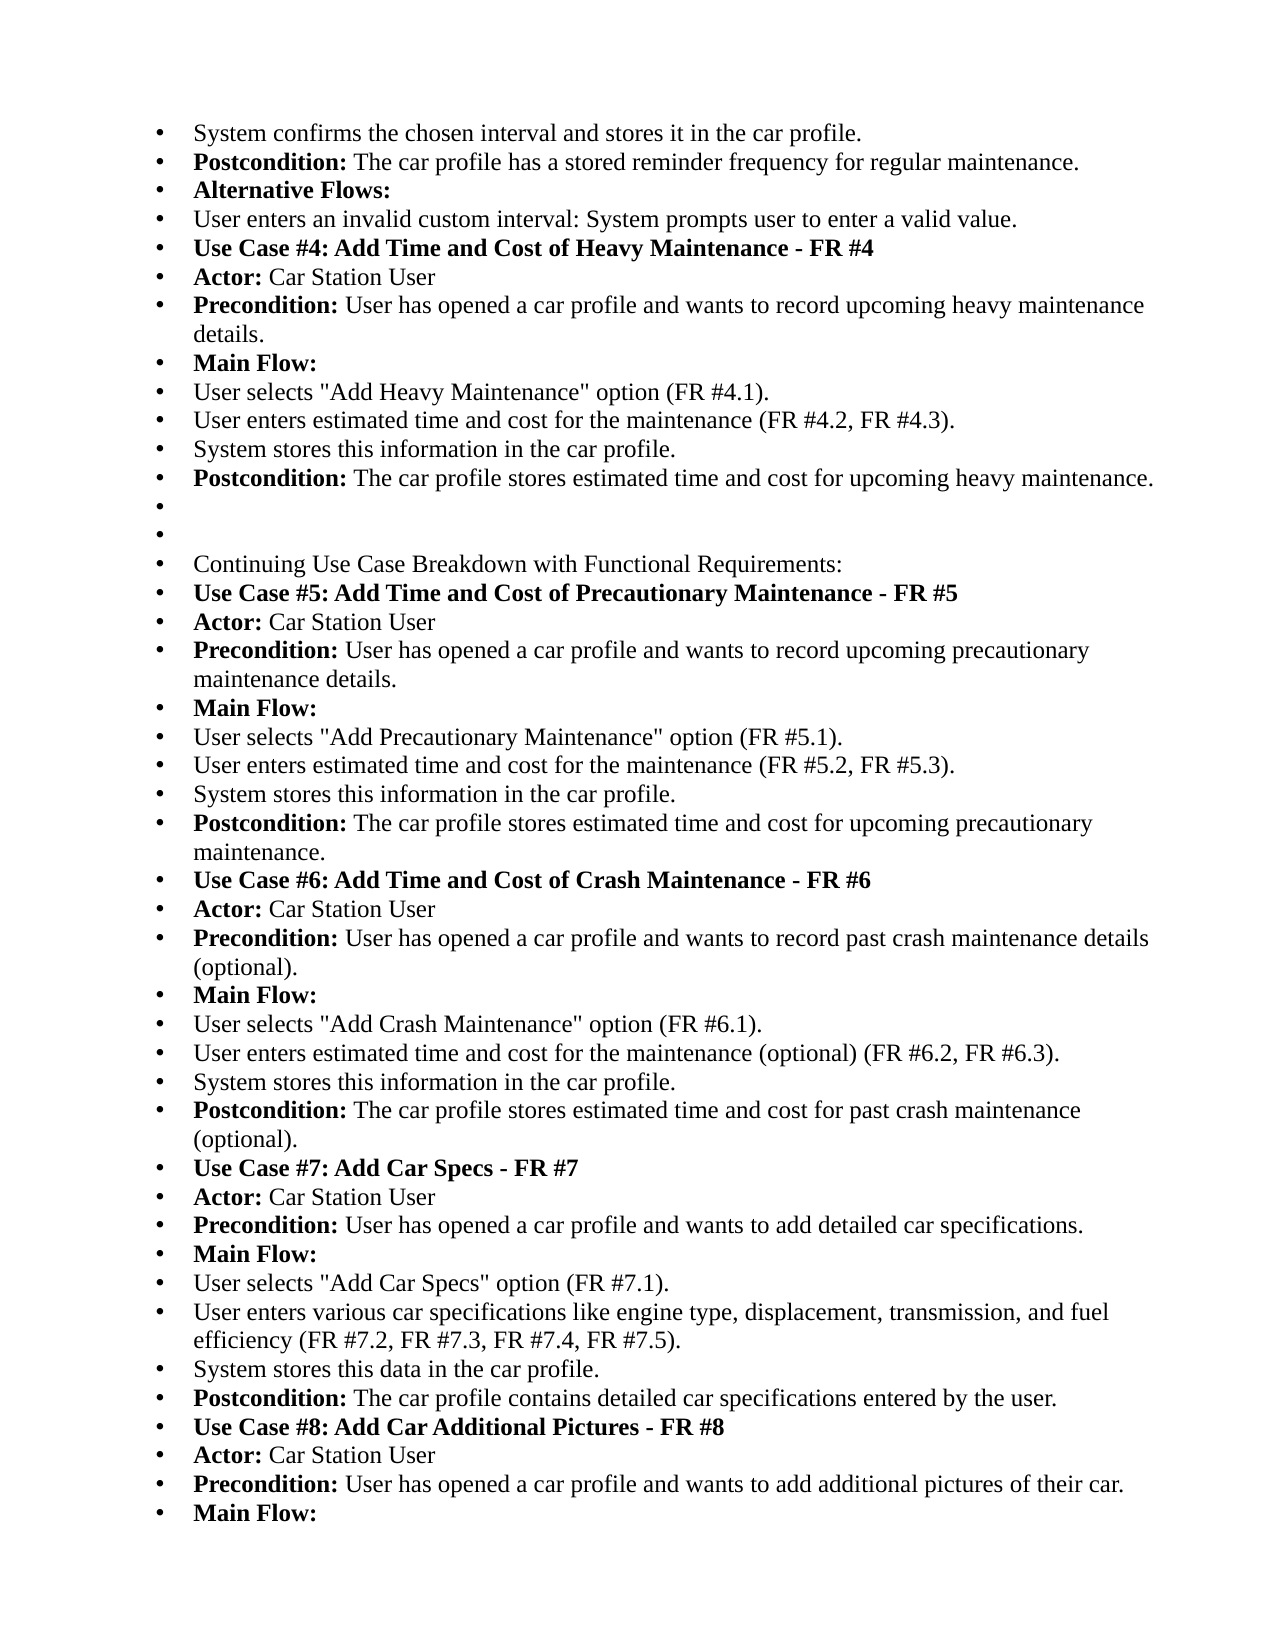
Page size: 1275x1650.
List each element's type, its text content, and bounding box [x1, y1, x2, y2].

list User selects "Add Precautionary Maintenance" option (FR #5.1). [156, 722, 1157, 751]
list Precondition: User has opened a car profile and wants to record upcoming precautionary maintenance details. [156, 636, 1157, 693]
list Main Flow: [156, 1239, 1157, 1268]
list Main Flow: [156, 1498, 1157, 1527]
list Use Case #6: Add Time and Cost of Crash Maintenance - FR #6 [156, 866, 1157, 894]
list Main Flow: [156, 693, 1157, 722]
list Postcondition: The car profile has a stored reminder frequency for regular maintenance. [156, 147, 1157, 176]
list Postcondition: The car profile contains detailed car specifications entered by the user. [156, 1383, 1157, 1412]
list Actor: Car Station User [156, 262, 1157, 291]
list Postcondition: The car profile stores estimated time and cost for past crash maintenance (optional). [156, 1096, 1157, 1153]
list Use Case #4: Add Time and Cost of Heavy Maintenance - FR #4 [156, 233, 1157, 262]
list Alternative Flows: [156, 176, 1157, 204]
list Main Flow: [156, 348, 1157, 377]
list Actor: Car Station User [156, 894, 1157, 923]
list Actor: Car Station User [156, 1182, 1157, 1211]
list User selects "Add Car Specs" option (FR #7.1). [156, 1268, 1157, 1297]
list Use Case #5: Add Time and Cost of Precautionary Maintenance - FR #5 [156, 578, 1157, 607]
list User selects "Add Heavy Maintenance" option (FR #4.1). [156, 377, 1157, 406]
list Precondition: User has opened a car profile and wants to add additional pictures of their car. [156, 1469, 1157, 1498]
list Use Case #7: Add Car Specs - FR #7 [156, 1153, 1157, 1182]
list User selects "Add Crash Maintenance" option (FR #6.1). [156, 1009, 1157, 1038]
list System stores this information in the car profile. [156, 779, 1157, 808]
list Postcondition: The car profile stores estimated time and cost for upcoming heavy maintenance. [156, 463, 1157, 492]
list Continuing Use Case Breakdown with Functional Requirements: [156, 549, 1157, 578]
list Actor: Car Station User [156, 1441, 1157, 1469]
list User enters various car specifications like engine type, displacement, transmission, and fuel efficiency (FR #7.2, FR #7.3, FR #7.4, FR #7.5). [156, 1297, 1157, 1354]
list Main Flow: [156, 981, 1157, 1009]
list Postcondition: The car profile stores estimated time and cost for upcoming precautionary maintenance. [156, 808, 1157, 866]
list Actor: Car Station User [156, 607, 1157, 636]
list System stores this data in the car profile. [156, 1354, 1157, 1383]
list User enters estimated time and cost for the maintenance (FR #4.2, FR #4.3). [156, 406, 1157, 434]
list Precondition: User has opened a car profile and wants to add detailed car specifications. [156, 1211, 1157, 1239]
list Precondition: User has opened a car profile and wants to record past crash maintenance details (optional). [156, 923, 1157, 981]
list Use Case #8: Add Car Additional Pictures - FR #8 [156, 1412, 1157, 1441]
list Precondition: User has opened a car profile and wants to record upcoming heavy maintenance details. [156, 291, 1157, 348]
list System stores this information in the car profile. [156, 1067, 1157, 1096]
list User enters estimated time and cost for the maintenance (optional) (FR #6.2, FR #6.3). [156, 1038, 1157, 1067]
list System confirms the chosen interval and stores it in the car profile. [156, 118, 1157, 147]
list User enters an invalid custom interval: System prompts user to enter a valid value. [156, 204, 1157, 233]
list User enters estimated time and cost for the maintenance (FR #5.2, FR #5.3). [156, 751, 1157, 779]
list System stores this information in the car profile. [156, 434, 1157, 463]
